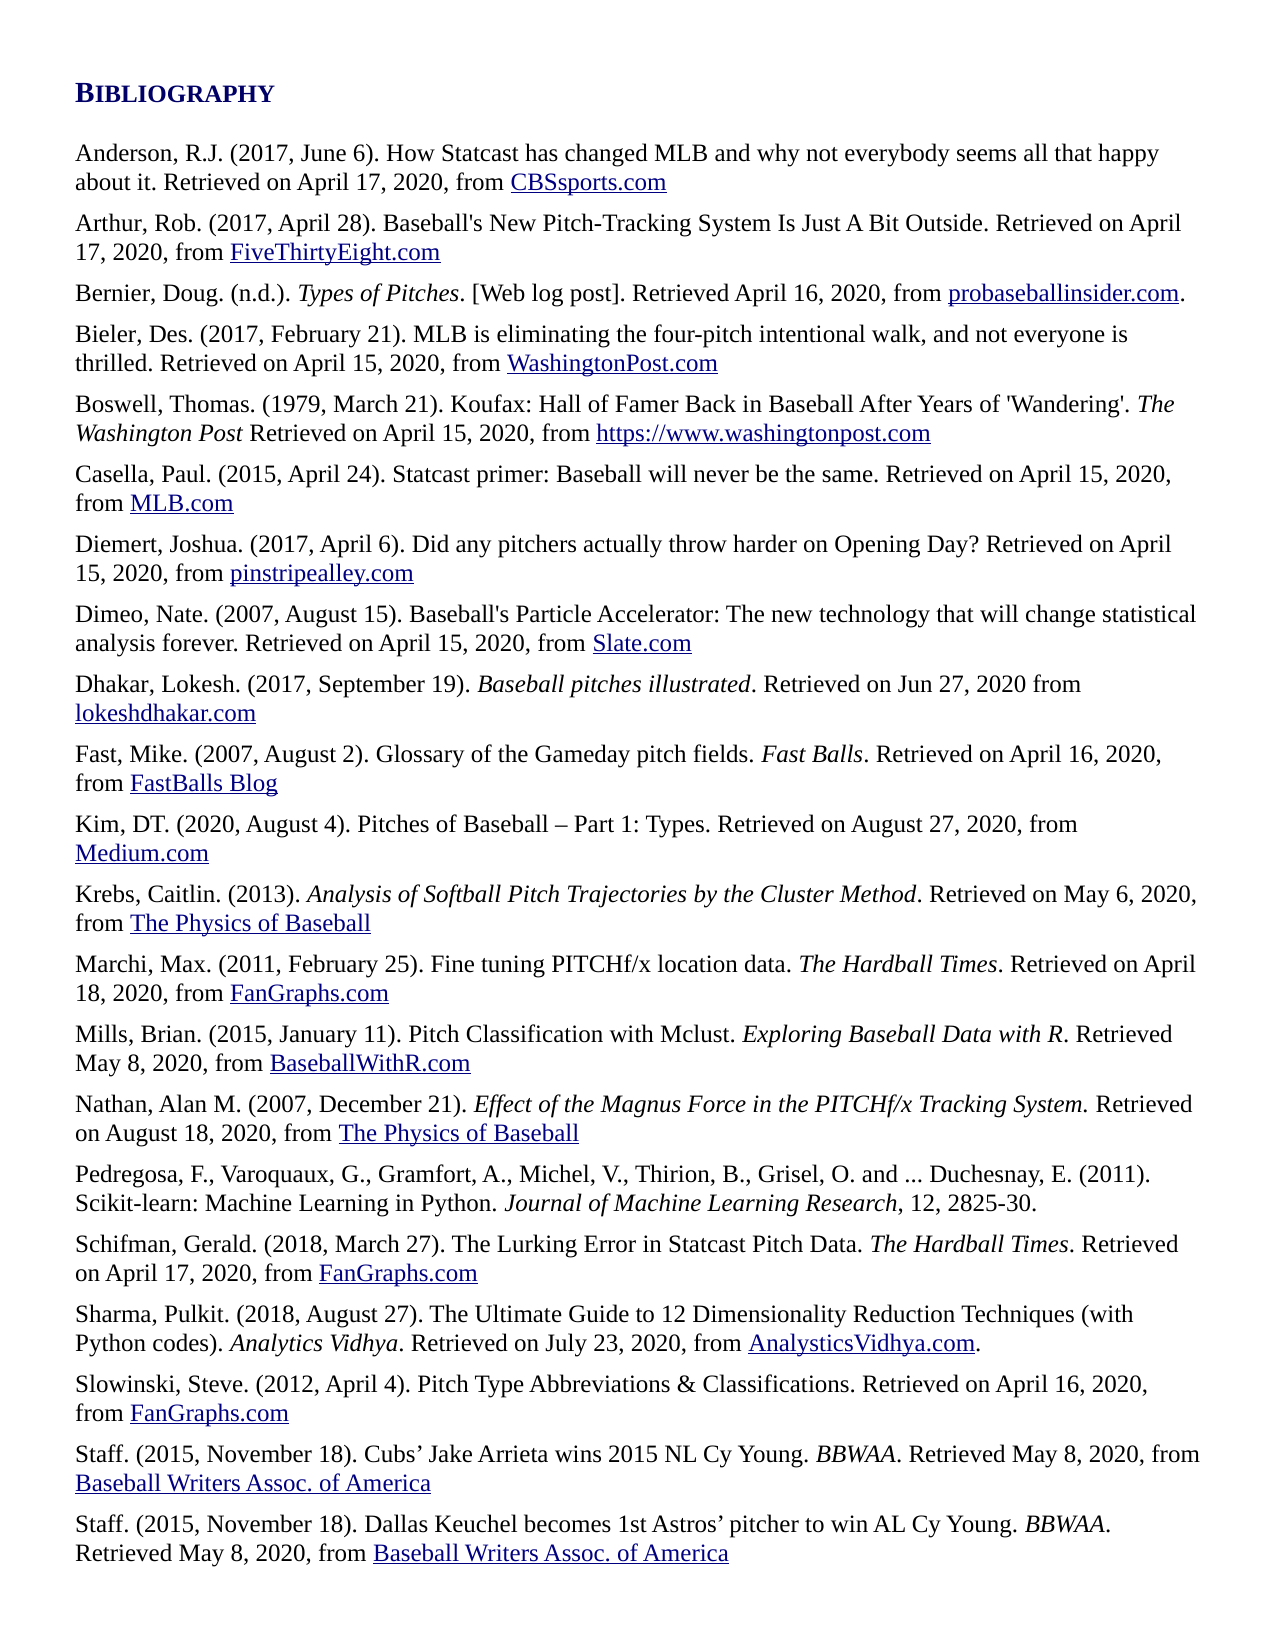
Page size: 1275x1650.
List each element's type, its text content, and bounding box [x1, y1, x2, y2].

text Mills, Brian. (2015, January 11). Pitch Classification with Mclust. Exploring Baseball Data with R. Retrieved May 8, 2020, from BaseballWithR.com [75, 1019, 1200, 1077]
text Anderson, R.J. (2017, June 6). How Statcast has changed MLB and why not everybody seems all that happy about it. Retrieved on April 17, 2020, from CBSsports.com [75, 138, 1200, 196]
text Slowinski, Steve. (2012, April 4). Pitch Type Abbreviations & Classifications. Retrieved on April 16, 2020, from FanGraphs.com [75, 1369, 1200, 1427]
text Staff. (2015, November 18). Dallas Keuchel becomes 1st Astros’ pitcher to win AL Cy Young. BBWAA. Retrieved May 8, 2020, from Baseball Writers Assoc. of America [75, 1509, 1200, 1567]
text Schifman, Gerald. (2018, March 27). The Lurking Error in Statcast Pitch Data. The Hardball Times. Retrieved on April 17, 2020, from FanGraphs.com [75, 1229, 1200, 1287]
text Staff. (2015, November 18). Cubs’ Jake Arrieta wins 2015 NL Cy Young. BBWAA. Retrieved May 8, 2020, from Baseball Writers Assoc. of America [75, 1439, 1200, 1497]
text Bernier, Doug. (n.d.). Types of Pitches. [Web log post]. Retrieved April 16, 2020, from probaseballinsider.com. [75, 278, 1200, 307]
text Marchi, Max. (2011, February 25). Fine tuning PITCHf/x location data. The Hardball Times. Retrieved on April 18, 2020, from FanGraphs.com [75, 949, 1200, 1007]
text Krebs, Caitlin. (2013). Analysis of Softball Pitch Trajectories by the Cluster Method. Retrieved on May 6, 2020, from The Physics of Baseball [75, 879, 1200, 937]
text Nathan, Alan M. (2007, December 21). Effect of the Magnus Force in the PITCHf/x Tracking System. Retrieved on August 18, 2020, from The Physics of Baseball [75, 1089, 1200, 1147]
text Bieler, Des. (2017, February 21). MLB is eliminating the four-pitch intentional walk, and not everyone is thrilled. Retrieved on April 15, 2020, from WashingtonPost.com [75, 319, 1200, 377]
text Pedregosa, F., Varoquaux, G., Gramfort, A., Michel, V., Thirion, B., Grisel, O. and ... Duchesnay, E. (2011). Scikit-learn: Machine Learning in Python. Journal of Machine Learning Research, 12, 2825-30. [75, 1159, 1200, 1217]
text Diemert, Joshua. (2017, April 6). Did any pitchers actually throw harder on Opening Day? Retrieved on April 15, 2020, from pinstripealley.com [75, 529, 1200, 587]
text Arthur, Rob. (2017, April 28). Baseball's New Pitch-Tracking System Is Just A Bit Outside. Retrieved on April 17, 2020, from FiveThirtyEight.com [75, 208, 1200, 266]
text Fast, Mike. (2007, August 2). Glossary of the Gameday pitch fields. Fast Balls. Retrieved on April 16, 2020, from FastBalls Blog [75, 739, 1200, 797]
text Dhakar, Lokesh. (2017, September 19). Baseball pitches illustrated. Retrieved on Jun 27, 2020 from lokeshdhakar.com [75, 669, 1200, 727]
text Sharma, Pulkit. (2018, August 27). The Ultimate Guide to 12 Dimensionality Reduction Techniques (with Python codes). Analytics Vidhya. Retrieved on July 23, 2020, from AnalysticsVidhya.com. [75, 1299, 1200, 1357]
text Boswell, Thomas. (1979, March 21). Koufax: Hall of Famer Back in Baseball After Years of 'Wandering'. The Washington Post Retrieved on April 15, 2020, from https://www.washingtonpost.com [75, 389, 1200, 447]
text Casella, Paul. (2015, April 24). Statcast primer: Baseball will never be the same. Retrieved on April 15, 2020, from MLB.com [75, 459, 1200, 517]
text Dimeo, Nate. (2007, August 15). Baseball's Particle Accelerator: The new technology that will change statistical analysis forever. Retrieved on April 15, 2020, from Slate.com [75, 599, 1200, 657]
text Kim, DT. (2020, August 4). Pitches of Baseball – Part 1: Types. Retrieved on August 27, 2020, from Medium.com [75, 809, 1200, 867]
